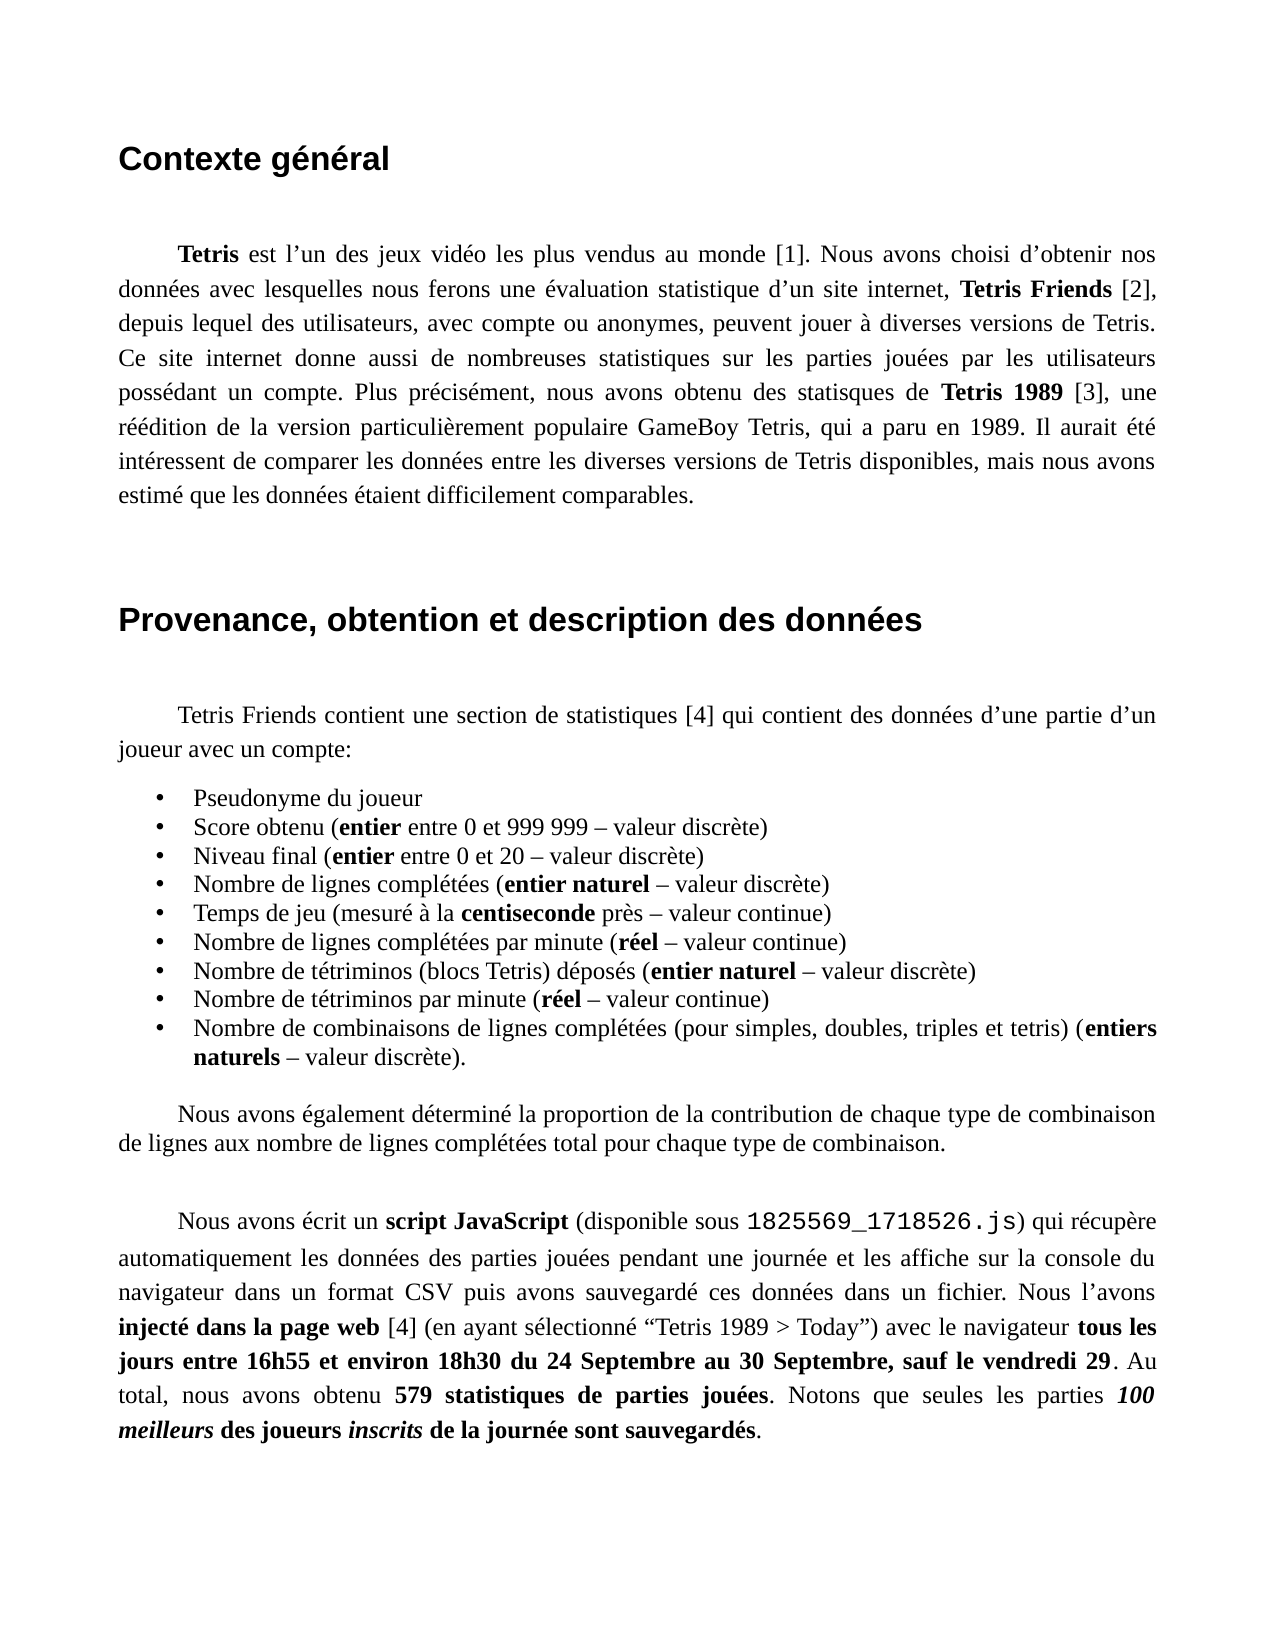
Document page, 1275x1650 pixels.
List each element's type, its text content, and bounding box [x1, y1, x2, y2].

list Nombre de lignes complétées par minute (réel – valeur continue) [156, 927, 1157, 956]
text Tetris Friends contient une section de statistiques [4] qui contient des données d’une partie d’un joueur avec un compte: [118, 700, 1157, 763]
subtitle Contexte général [118, 139, 1157, 178]
text Tetris est l’un des jeux vidéo les plus vendus au monde [1]. Nous avons choisi d’obtenir nos données avec lesquelles nous ferons une évaluation statistique d’un site internet, Tetris Friends [2], depuis lequel des utilisateurs, avec compte ou anonymes, peuvent jouer à diverses versions de Tetris. Ce site internet donne aussi de nombreuses statistiques sur les parties jouées par les utilisateurs possédant un compte. Plus précisément, nous avons obtenu des statisques de Tetris 1989 [3], une réédition de la version particulièrement populaire GameBoy Tetris, qui a paru en 1989. Il aurait été intéressent de comparer les données entre les diverses versions de Tetris disponibles, mais nous avons estimé que les données étaient difficilement comparables. [118, 239, 1157, 509]
text Nous avons également déterminé la proportion de la contribution de chaque type de combinaison de lignes aux nombre de lignes complétées total pour chaque type de combinaison. [118, 1099, 1157, 1157]
subtitle Provenance, obtention et description des données [118, 599, 1157, 638]
list Nombre de tétriminos par minute (réel – valeur continue) [156, 984, 1157, 1013]
list Nombre de lignes complétées (entier naturel – valeur discrète) [156, 869, 1157, 898]
text Nous avons écrit un script JavaScript (disponible sous 1825569_1718526.js) qui récupère automatiquement les données des parties jouées pendant une journée et les affiche sur la console du navigateur dans un format CSV puis avons sauvegardé ces données dans un fichier. Nous l’avons injecté dans la page web [4] (en ayant sélectionné “Tetris 1989 > Today”) avec le navigateur tous les jours entre 16h55 et environ 18h30 du 24 Septembre au 30 Septembre, sauf le vendredi 29. Au total, nous avons obtenu 579 statistiques de parties jouées. Notons que seules les parties 100 meilleurs des joueurs inscrits de la journée sont sauvegardés. [118, 1206, 1157, 1444]
list Nombre de tétriminos (blocs Tetris) déposés (entier naturel – valeur discrète) [156, 956, 1157, 984]
list Score obtenu (entier entre 0 et 999 999 – valeur discrète) [156, 812, 1157, 841]
list Niveau final (entier entre 0 et 20 – valeur discrète) [156, 841, 1157, 869]
list Nombre de combinaisons de lignes complétées (pour simples, doubles, triples et tetris) (entiers naturels – valeur discrète). [156, 1013, 1157, 1071]
list Pseudonyme du joueur [156, 783, 1157, 812]
list Temps de jeu (mesuré à la centiseconde près – valeur continue) [156, 898, 1157, 927]
